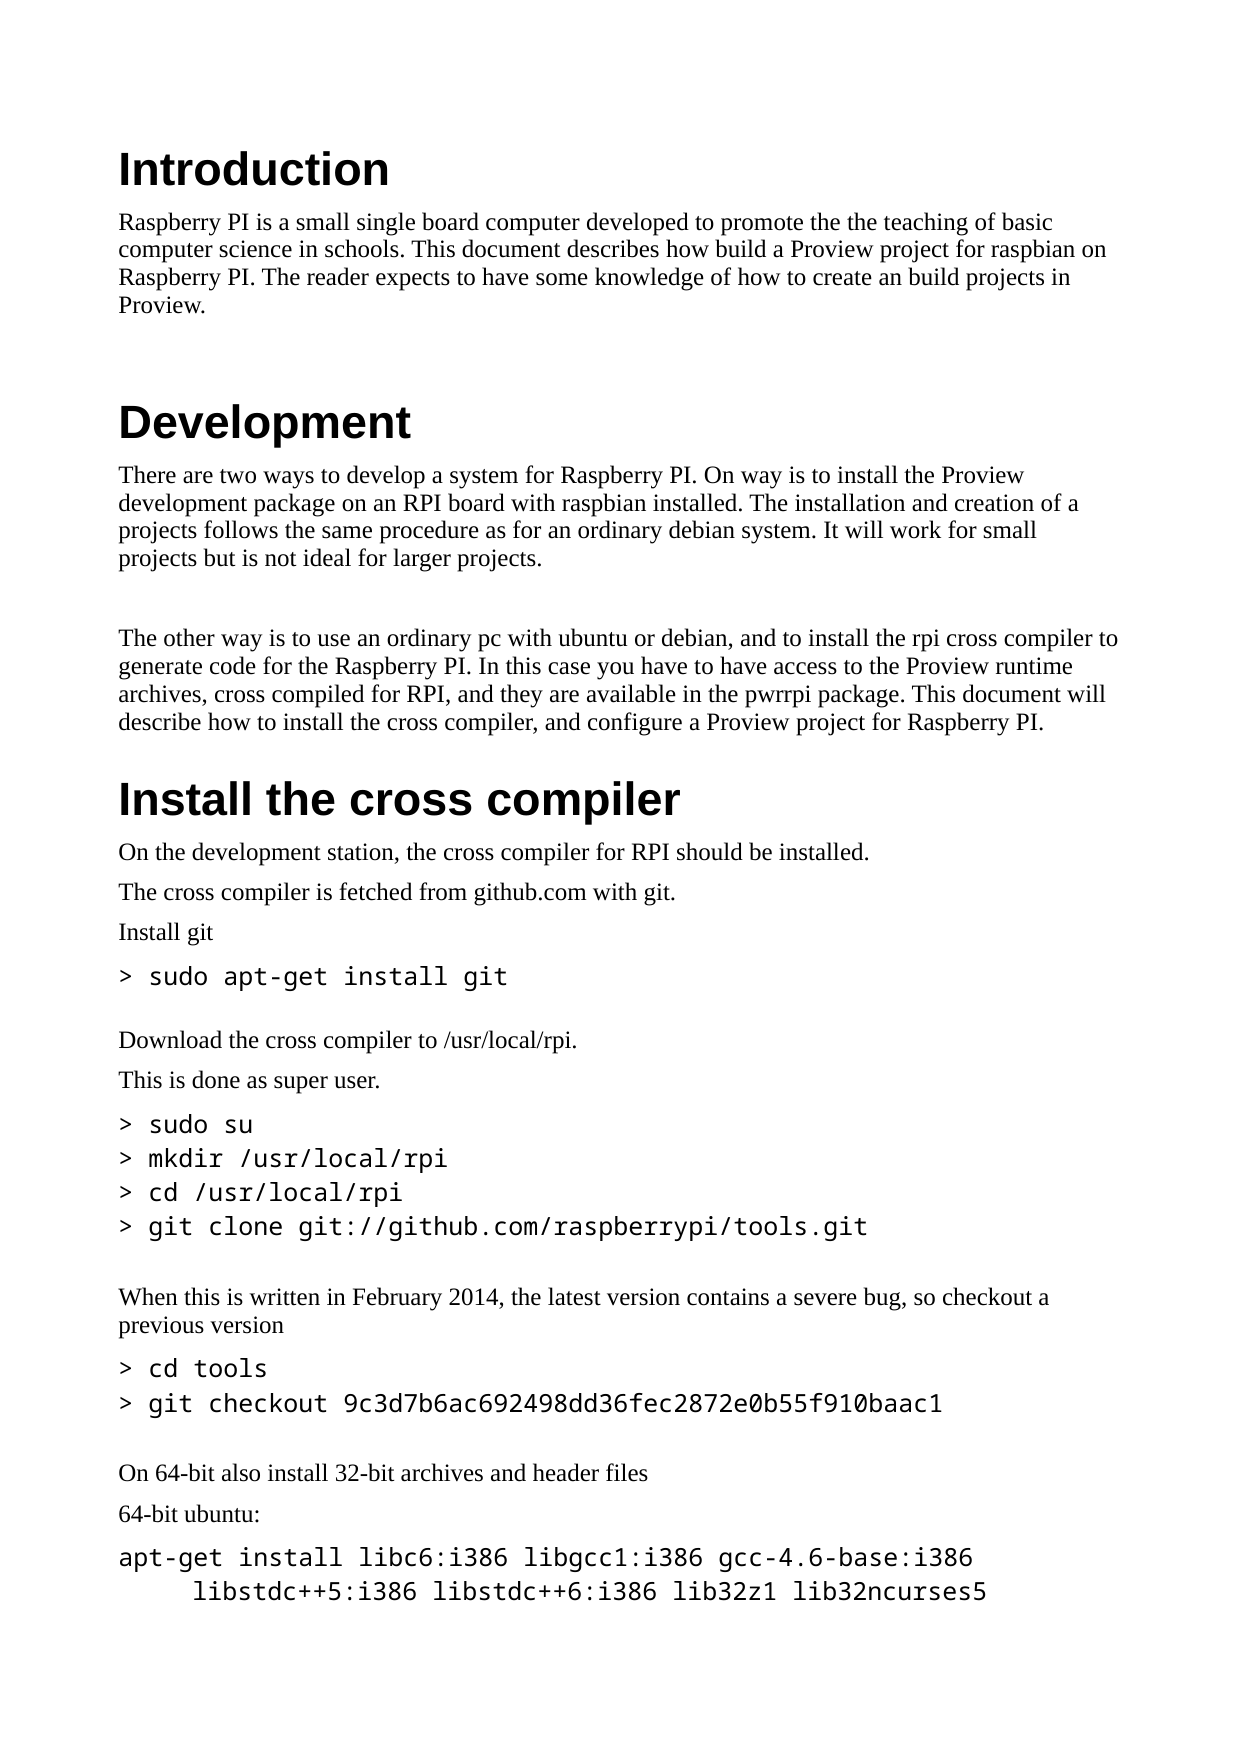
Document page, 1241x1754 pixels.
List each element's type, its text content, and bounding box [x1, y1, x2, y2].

text > sudo su [118, 1107, 1122, 1141]
text > cd tools [118, 1351, 1122, 1385]
text The cross compiler is fetched from github.com with git. [118, 878, 1122, 906]
text > mkdir /usr/local/rpi [118, 1141, 1122, 1175]
text > sudo apt-get install git [118, 958, 1122, 992]
text > git clone git://github.com/raspberrypi/tools.git [118, 1209, 1122, 1243]
text Install git [118, 918, 1122, 946]
text apt-get install libc6:i386 libgcc1:i386 gcc-4.6-base:i386 [118, 1540, 1122, 1574]
text Raspberry PI is a small single board computer developed to promote the the teaching of basic computer science in schools. This document describes how build a Proview project for raspbian on Raspberry PI. The reader expects to have some knowledge of how to create an build projects in Proview. [118, 208, 1122, 319]
subtitle Development [118, 396, 1122, 448]
text > git checkout 9c3d7b6ac692498dd36fec2872e0b55f910baac1 [118, 1385, 1122, 1419]
text libstdc++5:i386 libstdc++6:i386 lib32z1 lib32ncurses5 [118, 1574, 1122, 1608]
text 64-bit ubuntu: [118, 1500, 1122, 1527]
text Download the cross compiler to /usr/local/rpi. [118, 1026, 1122, 1054]
text This is done as super user. [118, 1067, 1122, 1094]
subtitle Introduction [118, 143, 1122, 195]
text When this is written in February 2014, the latest version contains a severe bug, so checkout a previous version [118, 1283, 1122, 1339]
text > cd /usr/local/rpi [118, 1175, 1122, 1209]
text There are two ways to develop a system for Raspberry PI. On way is to install the Proview development package on an RPI board with raspbian installed. The installation and creation of a projects follows the same procedure as for an ordinary debian system. It will work for small projects but is not ideal for larger projects. [118, 461, 1122, 572]
text On 64-bit also install 32-bit archives and header files [118, 1459, 1122, 1487]
text On the development station, the cross compiler for RPI should be installed. [118, 838, 1122, 865]
subtitle Install the cross compiler [118, 773, 1122, 825]
text The other way is to use an ordinary pc with ubuntu or debian, and to install the rpi cross compiler to generate code for the Raspberry PI. In this case you have to have access to the Proview runtime archives, cross compiled for RPI, and they are available in the pwrrpi package. This document will describe how to install the cross compiler, and configure a Proview project for Raspberry PI. [118, 624, 1122, 735]
